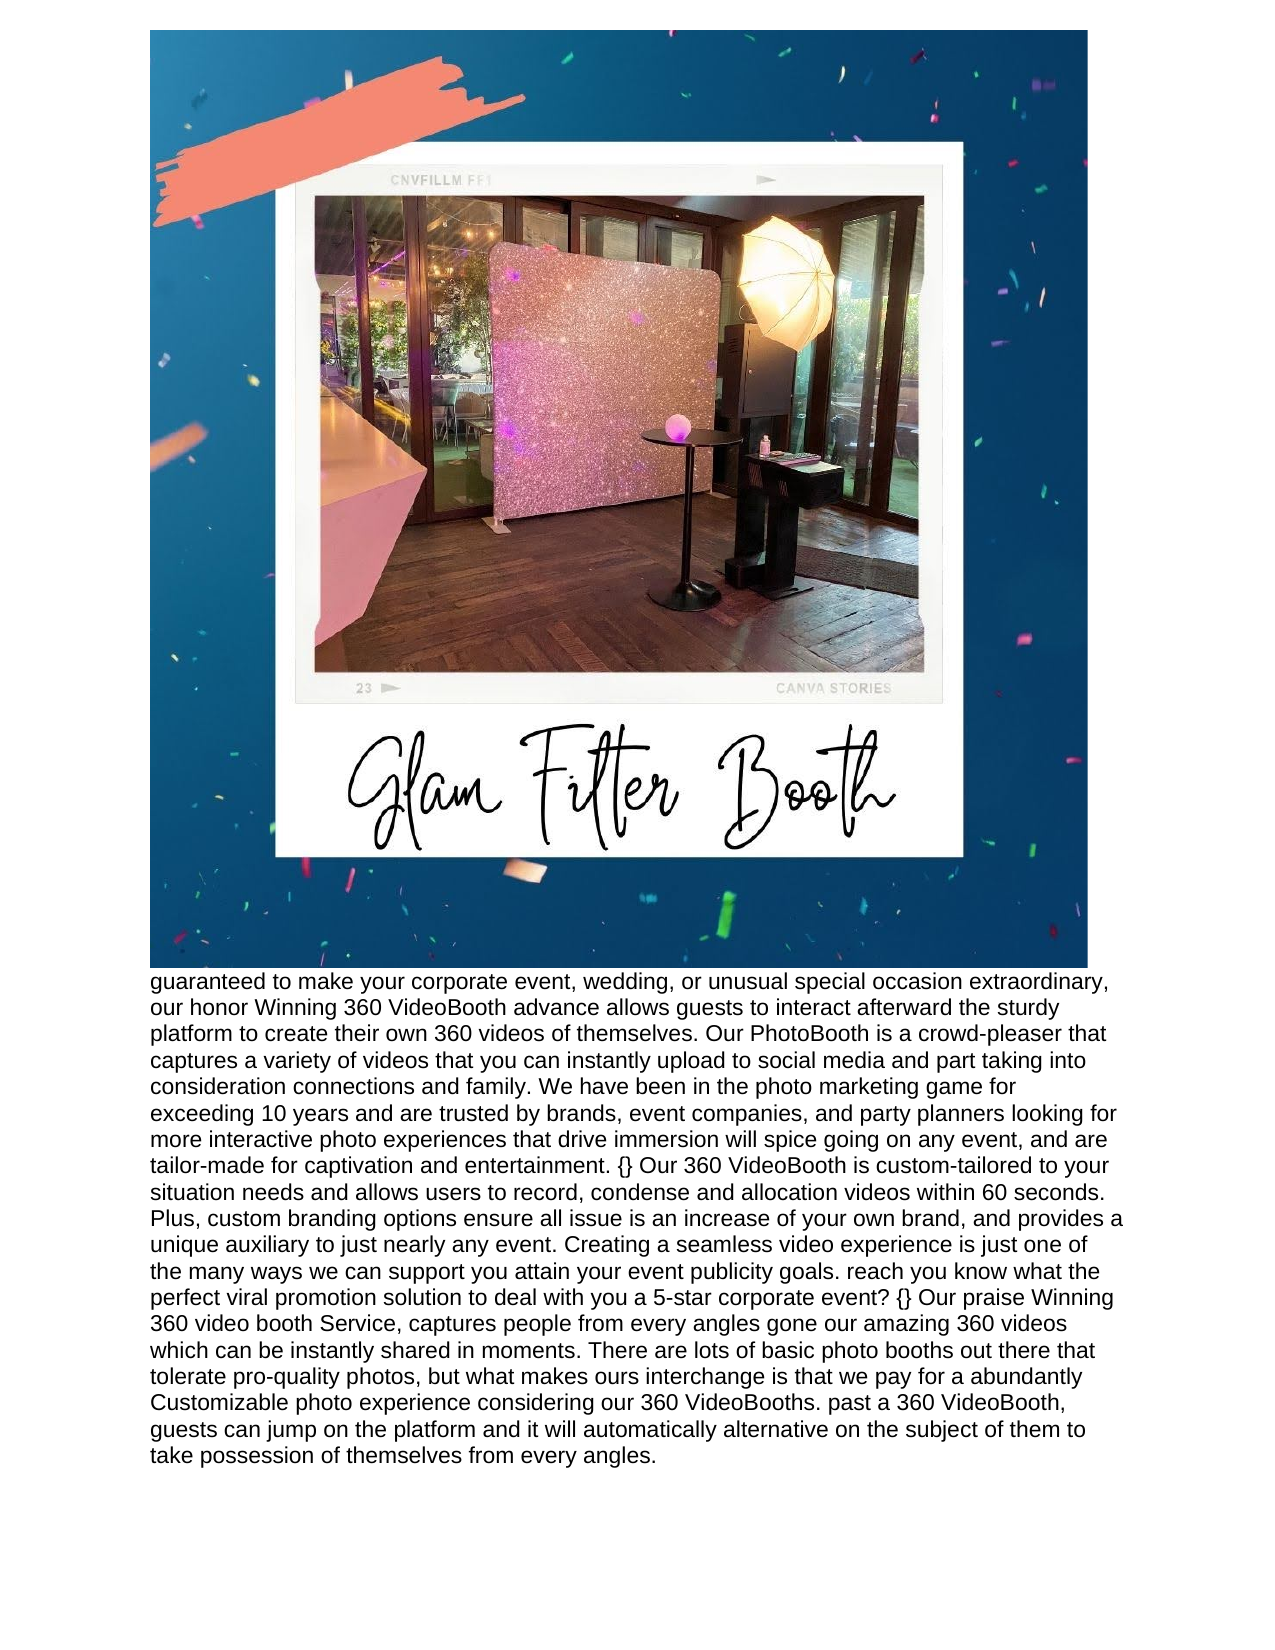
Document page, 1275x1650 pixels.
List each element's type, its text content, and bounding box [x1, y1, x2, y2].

picture [150, 30, 1088, 968]
text guaranteed to make your corporate event, wedding, or unusual special occasion extraordinary, our honor Winning 360 VideoBooth advance allows guests to interact afterward the sturdy platform to create their own 360 videos of themselves. Our PhotoBooth is a crowd-pleaser that captures a variety of videos that you can instantly upload to social media and part taking into consideration connections and family. We have been in the photo marketing game for exceeding 10 years and are trusted by brands, event companies, and party planners looking for more interactive photo experiences that drive immersion will spice going on any event, and are tailor-made for captivation and entertainment. {} Our 360 VideoBooth is custom-tailored to your situation needs and allows users to record, condense and allocation videos within 60 seconds. Plus, custom branding options ensure all issue is an increase of your own brand, and provides a unique auxiliary to just nearly any event. Creating a seamless video experience is just one of the many ways we can support you attain your event publicity goals. reach you know what the perfect viral promotion solution to deal with you a 5-star corporate event? {} Our praise Winning 360 video booth Service, captures people from every angles gone our amazing 360 videos which can be instantly shared in moments. There are lots of basic photo booths out there that tolerate pro-quality photos, but what makes ours interchange is that we pay for a abundantly Customizable photo experience considering our 360 VideoBooths. past a 360 VideoBooth, guests can jump on the platform and it will automatically alternative on the subject of them to take possession of themselves from every angles. [150, 968, 1125, 1468]
